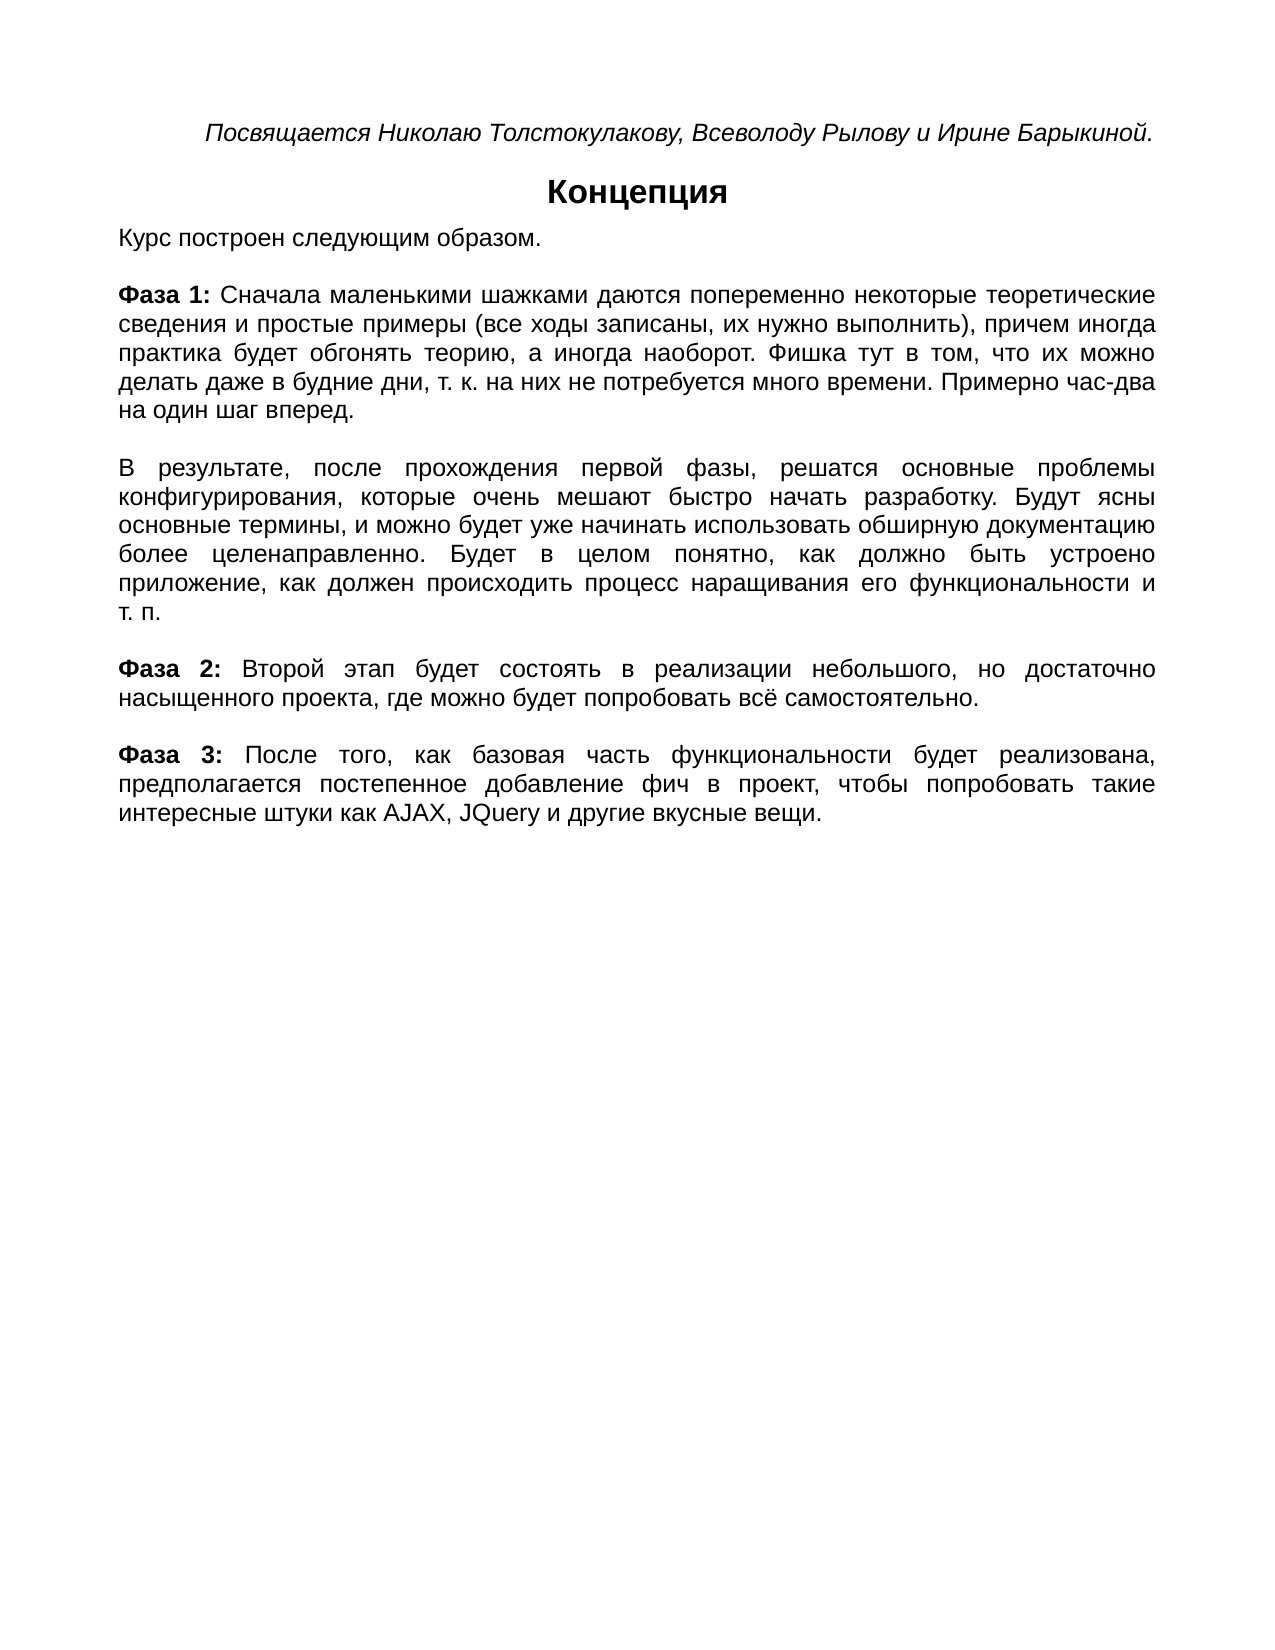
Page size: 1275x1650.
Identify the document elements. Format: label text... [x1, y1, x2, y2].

text Посвящается Николаю Толстокулакову, Всеволоду Рылову и Ирине Барыкиной. [118, 118, 1157, 147]
subtitle Концепция [118, 172, 1157, 211]
text В результате, после прохождения первой фазы, решатся основные проблемы конфигурирования, которые очень мешают быстро начать разработку. Будут ясны основные термины, и можно будет уже начинать использовать обширную документацию более целенаправленно. Будет в целом понятно, как должно быть устроено приложение, как должен происходить процесс наращивания его функциональности и т. п. [118, 453, 1157, 626]
text Фаза 3: После того, как базовая часть функциональности будет реализована, предполагается постепенное добавление фич в проект, чтобы попробовать такие интересные штуки как AJAX, JQuery и другие вкусные вещи. [118, 741, 1157, 827]
text Фаза 2: Второй этап будет состоять в реализации небольшого, но достаточно насыщенного проекта, где можно будет попробовать всё самостоятельно. [118, 654, 1157, 712]
text Курс построен следующим образом. [118, 223, 1157, 252]
text Фаза 1: Сначала маленькими шажками даются попеременно некоторые теоретические сведения и простые примеры (все ходы записаны, их нужно выполнить), причем иногда практика будет обгонять теорию, а иногда наоборот. Фишка тут в том, что их можно делать даже в будние дни, т. к. на них не потребуется много времени. Примерно час-два на один шаг вперед. [118, 281, 1157, 424]
